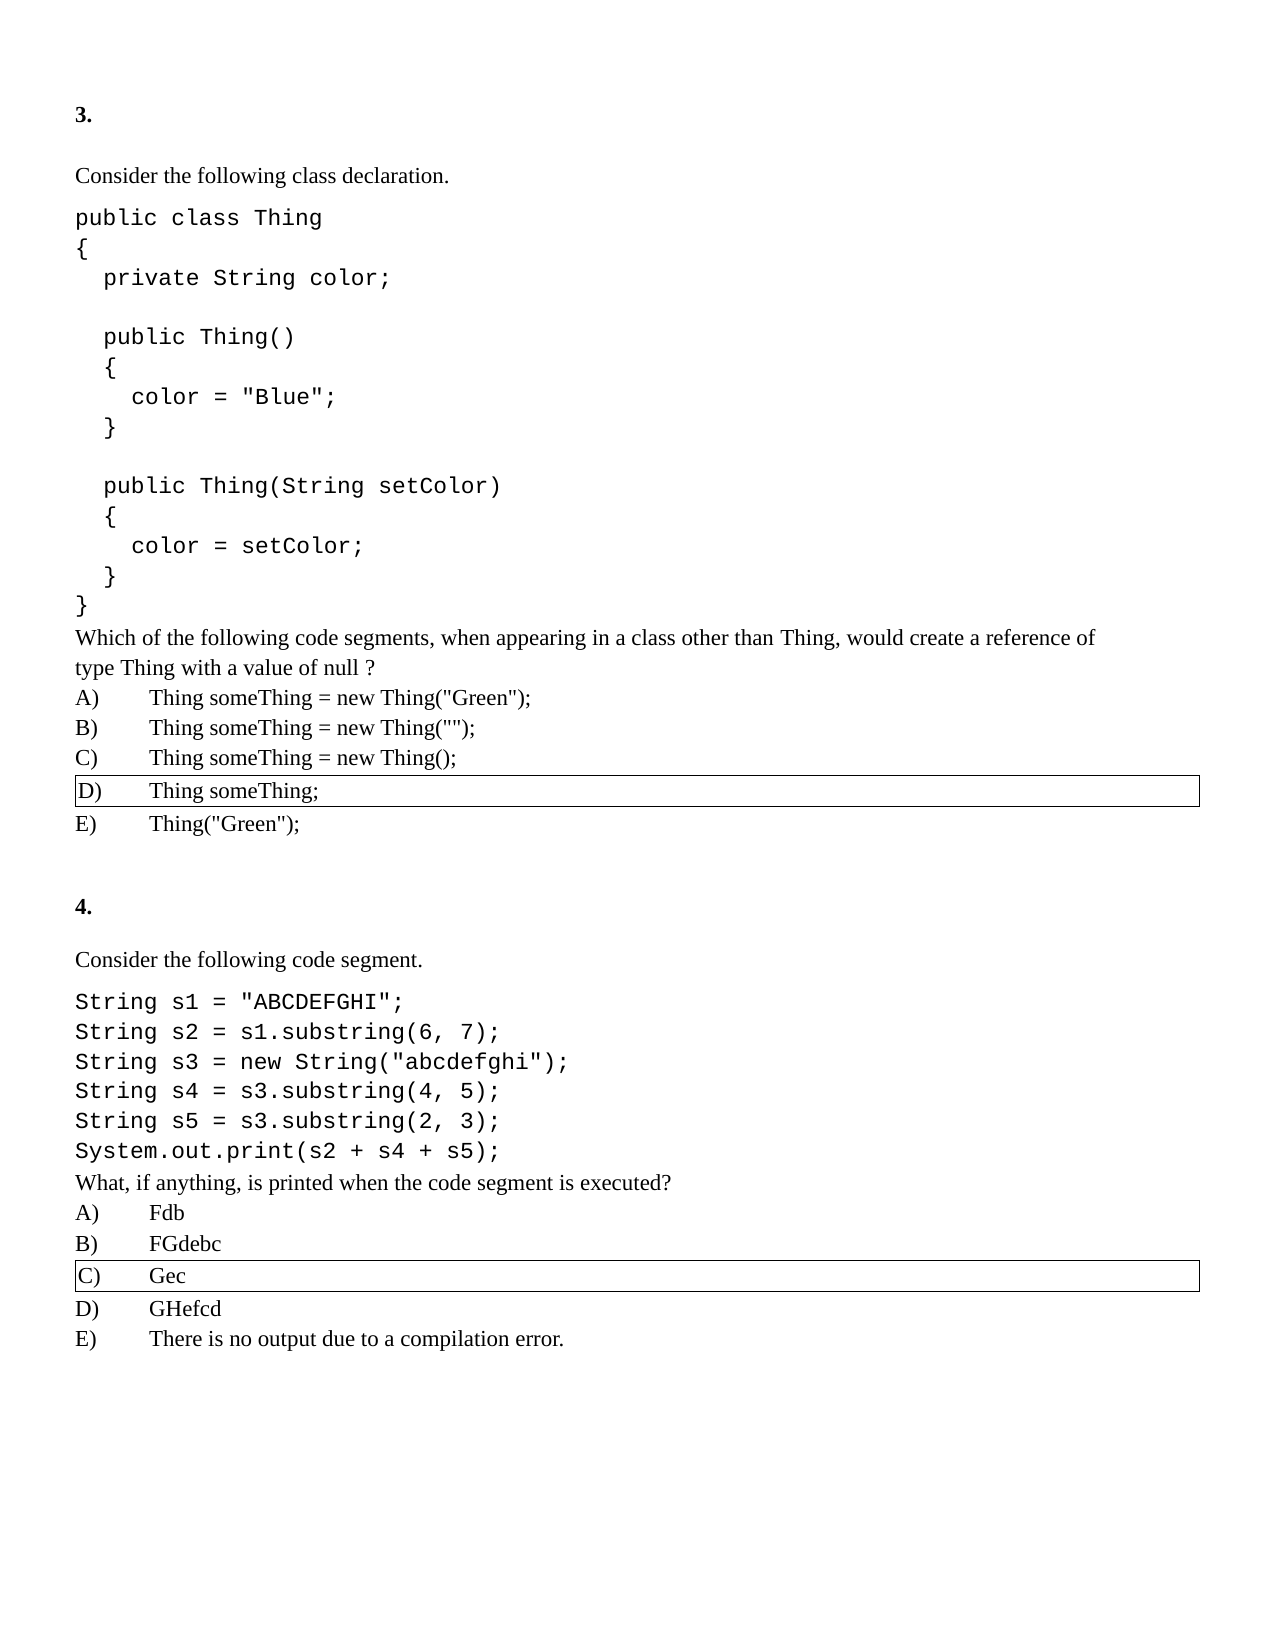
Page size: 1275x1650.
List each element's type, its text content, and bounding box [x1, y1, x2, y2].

text public Thing() [103, 326, 1200, 352]
text } [103, 564, 1200, 590]
text { [103, 356, 1200, 381]
text String s5 = s3.substring(2, 3); [75, 1110, 1200, 1136]
text Consider the following class declaration. [75, 162, 1200, 188]
text String s4 = s3.substring(4, 5); [75, 1080, 1200, 1106]
text String s1 = "ABCDEFGHI"; [75, 991, 1200, 1016]
list Thing someThing = new Thing("Green"); [75, 684, 1200, 710]
text { [75, 236, 1200, 262]
text 3. [75, 101, 1200, 128]
text 4. [75, 893, 1200, 919]
text Which of the following code segments, when appearing in a class other than Thing, would create a reference of type Thing with a value of null ? [75, 624, 1200, 680]
text private String color; [103, 266, 1200, 292]
text What, if anything, is printed when the code segment is executed? [75, 1169, 1200, 1196]
text } [75, 594, 1200, 620]
list Thing someThing = new Thing(); [75, 744, 1200, 771]
text public Thing(String setColor) [103, 475, 1200, 501]
list Gec [76, 1261, 1199, 1291]
list There is no output due to a compilation error. [75, 1326, 1200, 1352]
list GHefcd [75, 1295, 1200, 1322]
text color = "Blue"; [131, 385, 1200, 411]
text } [103, 415, 1200, 441]
text { [103, 504, 1200, 530]
list FGdebc [75, 1230, 1200, 1256]
text String s2 = s1.substring(6, 7); [75, 1020, 1200, 1046]
text Consider the following code segment. [75, 946, 1200, 972]
list Thing someThing; [76, 776, 1199, 806]
text public class Thing [75, 207, 1200, 232]
list Thing("Green"); [75, 810, 1200, 836]
text System.out.print(s2 + s4 + s5); [75, 1139, 1200, 1165]
list Fdb [75, 1199, 1200, 1226]
text color = setColor; [131, 534, 1200, 560]
text String s3 = new String("abcdefghi"); [75, 1050, 1200, 1076]
list Thing someThing = new Thing(""); [75, 714, 1200, 741]
